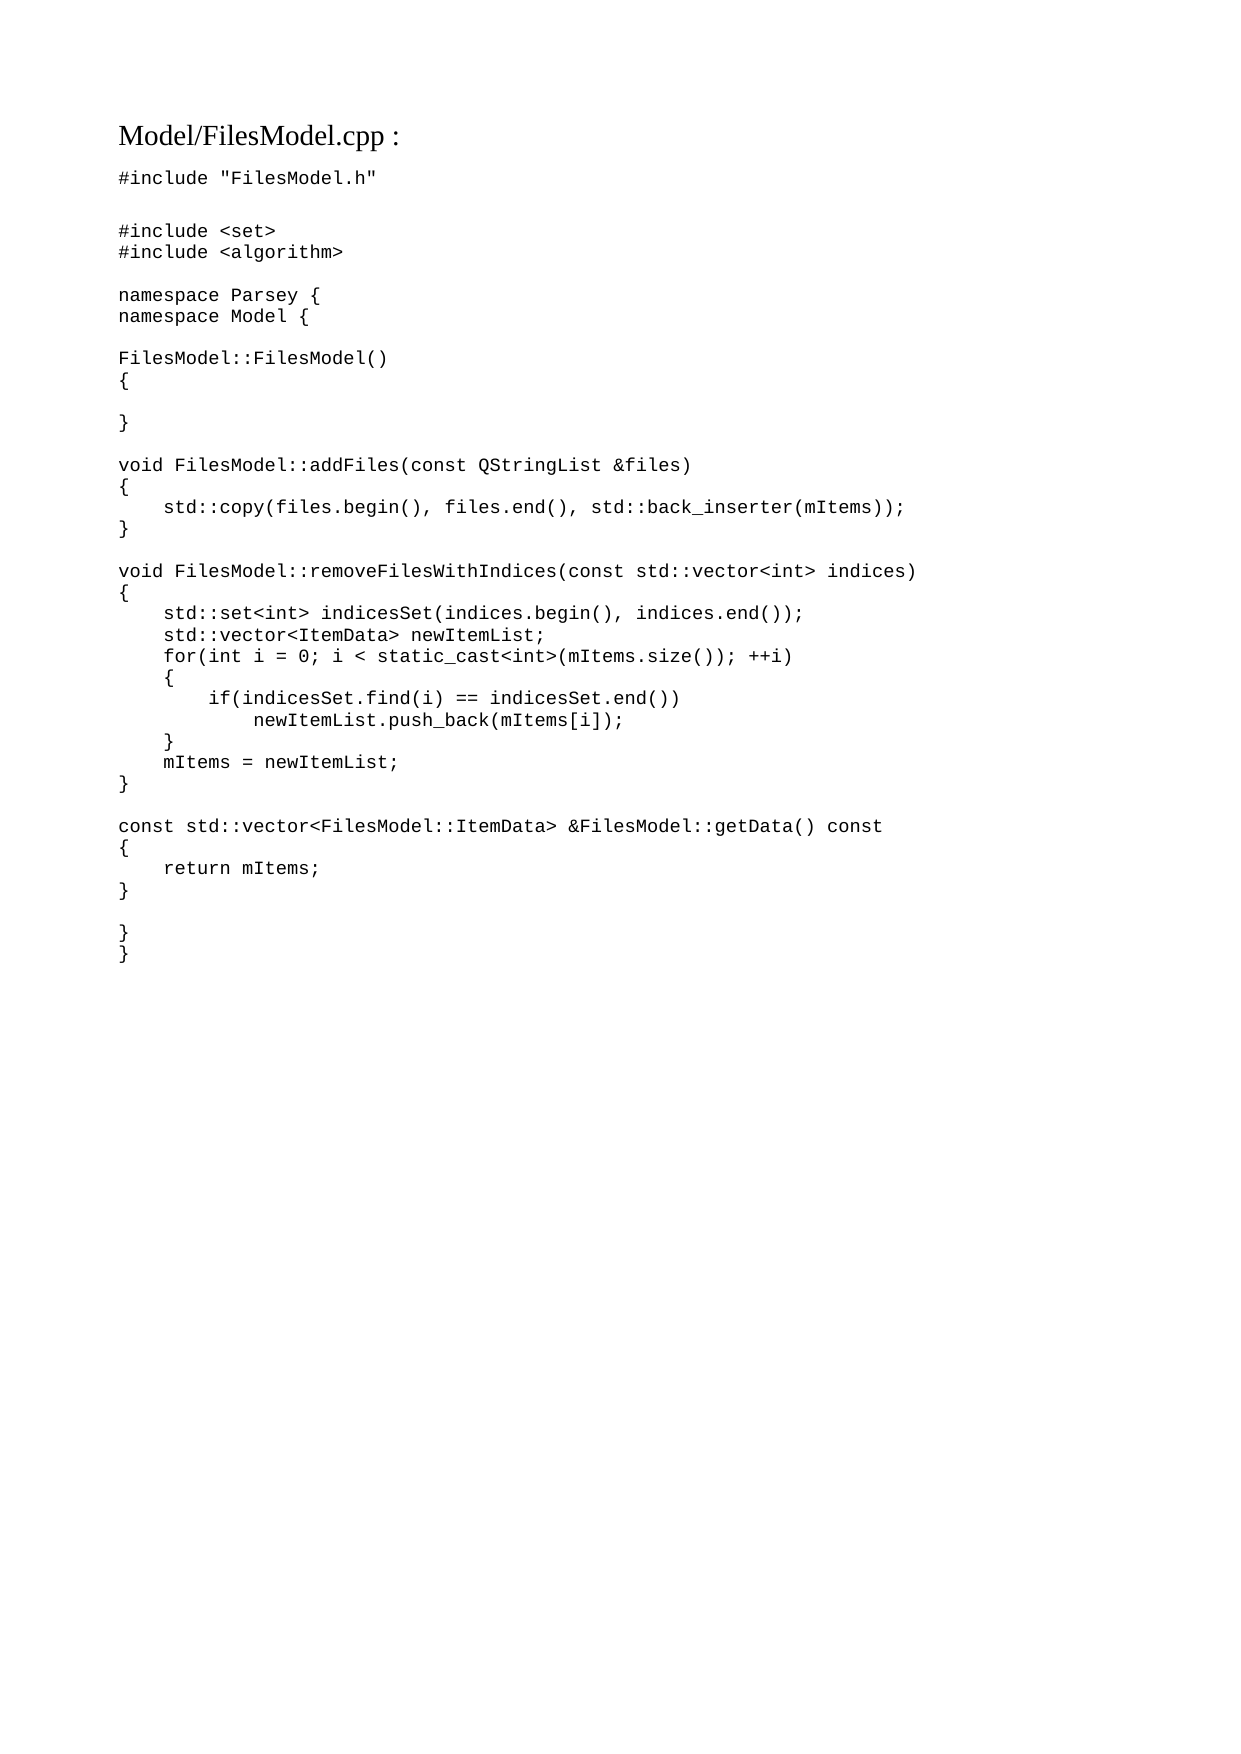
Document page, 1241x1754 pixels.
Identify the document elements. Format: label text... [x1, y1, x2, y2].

text for(int i = 0; i < static_cast<int>(mItems.size()); ++i) [118, 647, 1122, 668]
text void FilesModel::removeFilesWithIndices(const std::vector<int> indices) [118, 562, 1122, 583]
text { [118, 583, 1122, 604]
text const std::vector<FilesModel::ItemData> &FilesModel::getData() const [118, 817, 1122, 838]
text { [118, 477, 1122, 498]
text Model/FilesModel.cpp : [118, 118, 1122, 152]
text } [118, 880, 1122, 902]
text newItemList.push_back(mItems[i]); [118, 710, 1122, 732]
text if(indicesSet.find(i) == indicesSet.end()) [118, 689, 1122, 710]
text #include "FilesModel.h" [118, 168, 1122, 190]
text std::set<int> indicesSet(indices.begin(), indices.end()); [118, 604, 1122, 625]
text std::copy(files.begin(), files.end(), std::back_inserter(mItems)); [118, 498, 1122, 519]
text #include <algorithm> [118, 243, 1122, 264]
text void FilesModel::addFiles(const QStringList &files) [118, 455, 1122, 477]
text std::vector<ItemData> newItemList; [118, 625, 1122, 647]
text mItems = newItemList; [118, 753, 1122, 774]
text } [118, 519, 1122, 540]
text #include <set> [118, 222, 1122, 243]
text } [118, 774, 1122, 795]
text } [118, 413, 1122, 434]
text namespace Model { [118, 307, 1122, 328]
text return mItems; [118, 859, 1122, 880]
text { [118, 838, 1122, 859]
text } [118, 923, 1122, 944]
text FilesModel::FilesModel() [118, 349, 1122, 370]
text { [118, 370, 1122, 392]
text { [118, 668, 1122, 689]
text } [118, 944, 1122, 965]
text } [118, 732, 1122, 753]
text namespace Parsey { [118, 285, 1122, 307]
